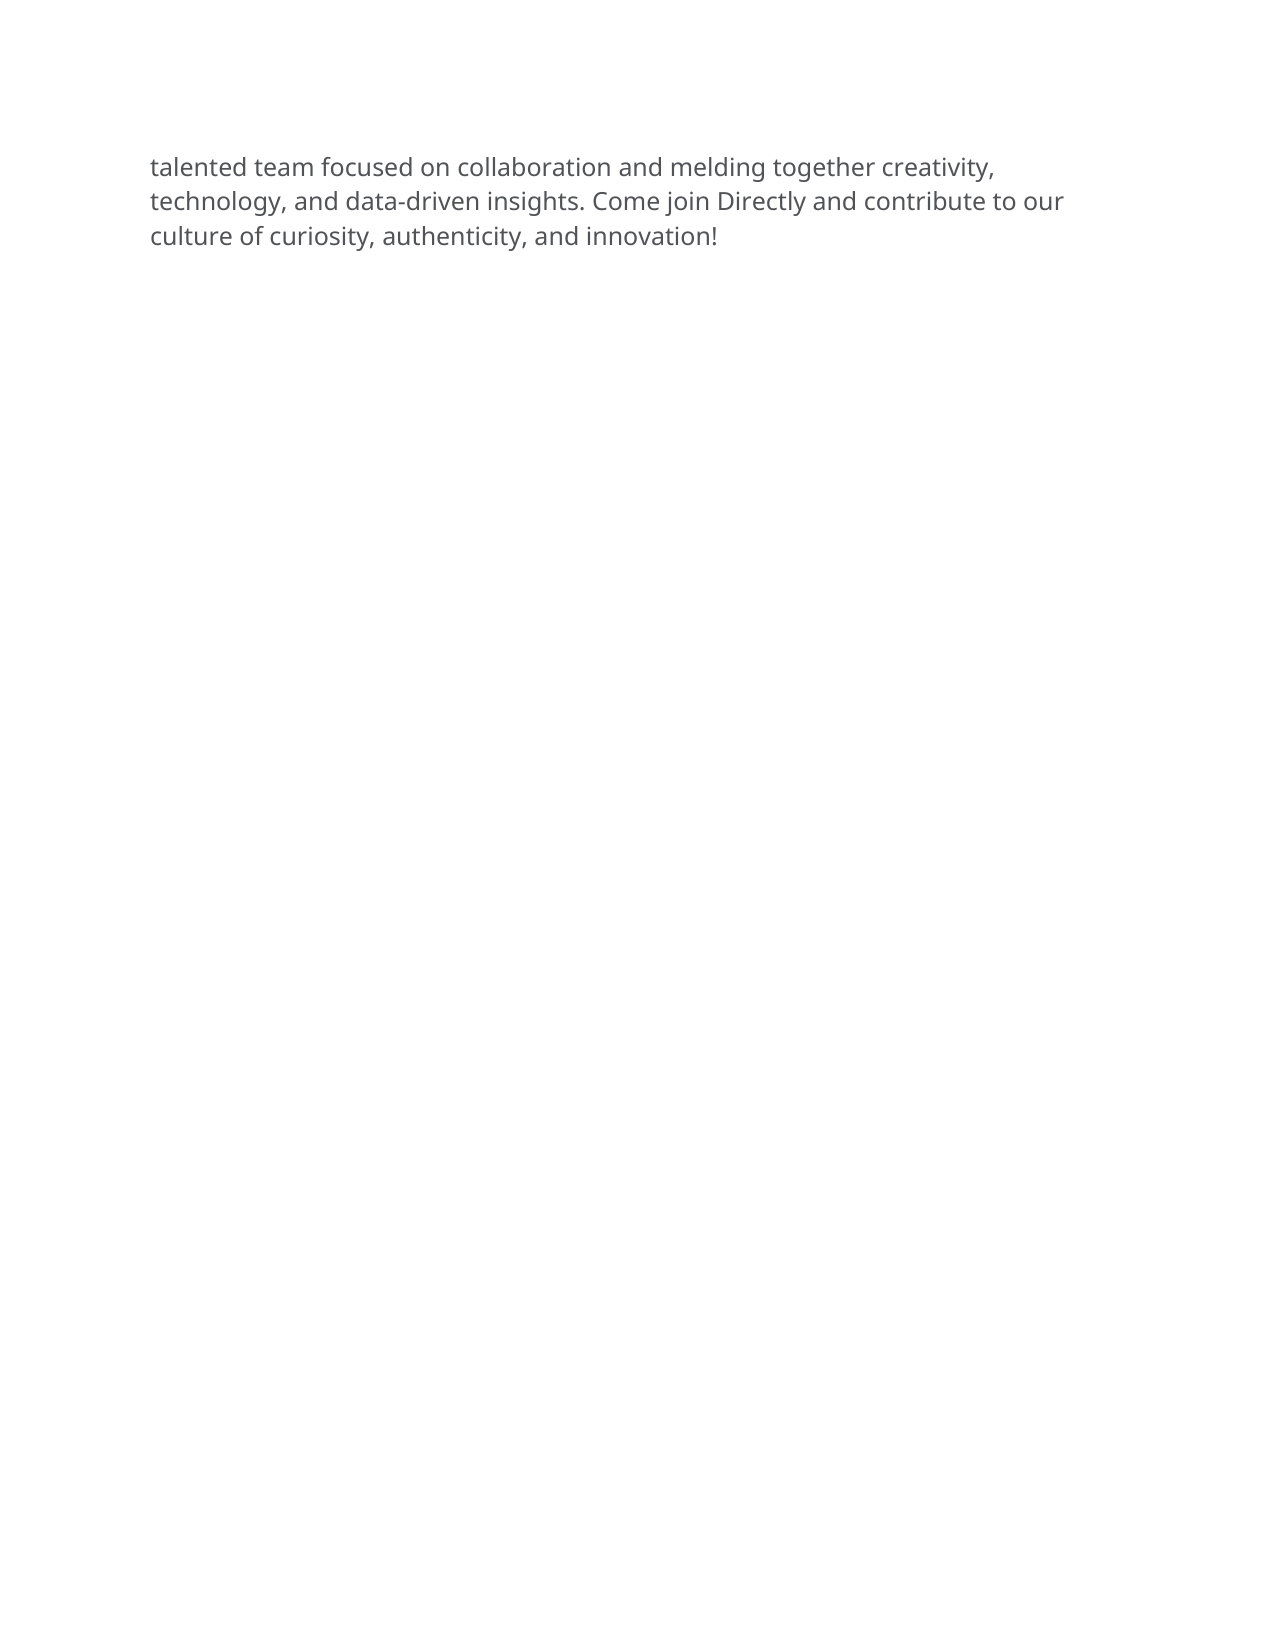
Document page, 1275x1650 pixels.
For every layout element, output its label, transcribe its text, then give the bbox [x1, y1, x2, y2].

text talented team focused on collaboration and melding together creativity, technology, and data-driven insights. Come join Directly and contribute to our culture of curiosity, authenticity, and innovation! [150, 150, 1125, 252]
